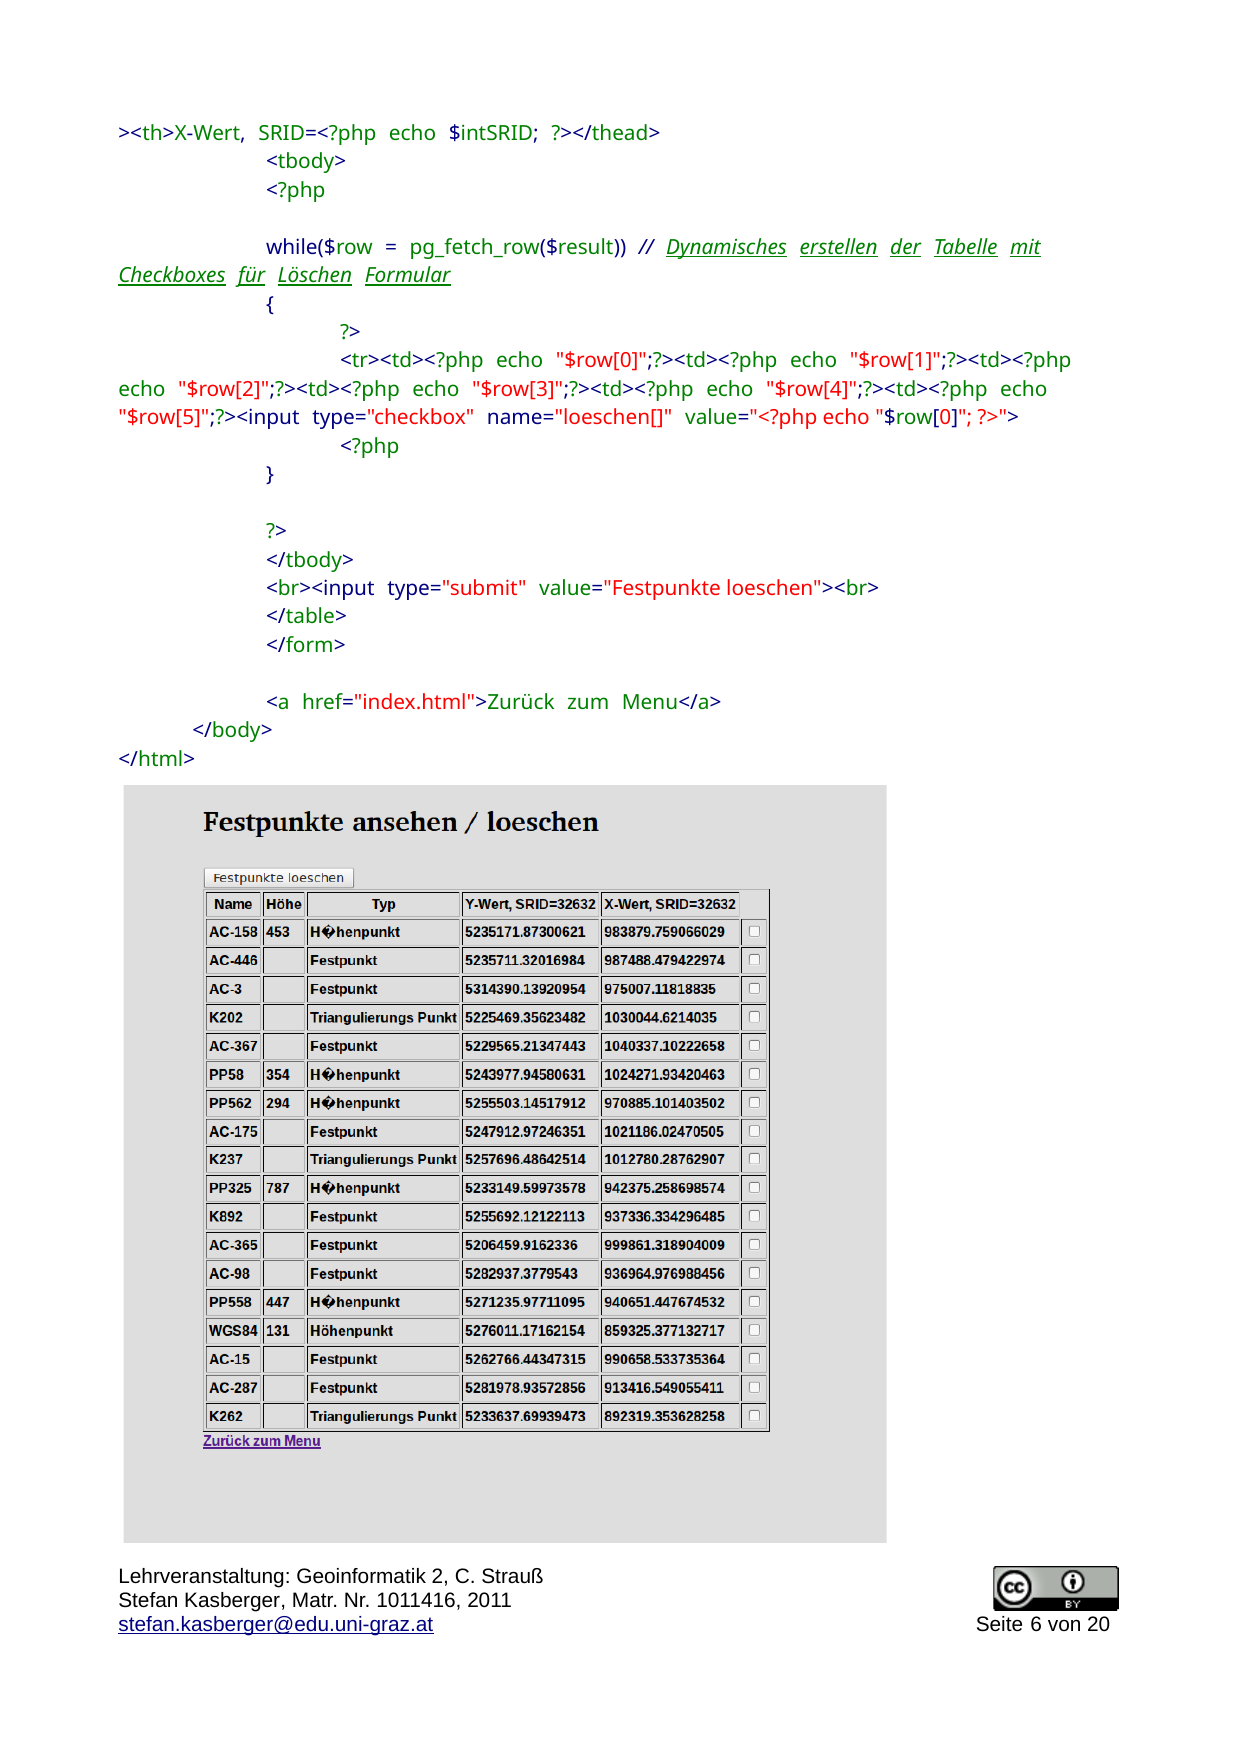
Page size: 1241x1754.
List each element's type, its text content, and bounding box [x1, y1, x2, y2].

text { [118, 289, 1122, 317]
text <?php [118, 175, 1122, 203]
text } [118, 459, 1122, 488]
text <tr><td><?php echo "$row[0]";?><td><?php echo "$row[1]";?><td><?php echo "$row[2]";?><td><?php echo "$row[3]";?><td><?php echo "$row[4]";?><td><?php echo "$row[5]";?><input type="checkbox" name="loeschen[]" value="<?php echo "$row[0]"; ?>"> [118, 346, 1122, 431]
text </html> [118, 744, 1122, 772]
text </form> [118, 630, 1122, 658]
text <a href="index.html">Zurück zum Menu</a> [118, 687, 1122, 715]
picture [123, 785, 887, 1543]
text ?> [118, 516, 1122, 545]
text ?> [118, 317, 1122, 346]
text ><th>X-Wert, SRID=<?php echo $intSRID; ?></thead> [118, 118, 1122, 147]
text </body> [118, 715, 1122, 744]
text <br><input type="submit" value="Festpunkte loeschen"><br> [118, 573, 1122, 602]
text <tbody> [118, 147, 1122, 175]
text </table> [118, 602, 1122, 630]
text while($row = pg_fetch_row($result)) // Dynamisches erstellen der Tabelle mit Checkboxes für Löschen Formular [118, 232, 1122, 289]
text </tbody> [118, 545, 1122, 573]
picture [993, 1566, 1119, 1611]
text <?php [118, 431, 1122, 459]
